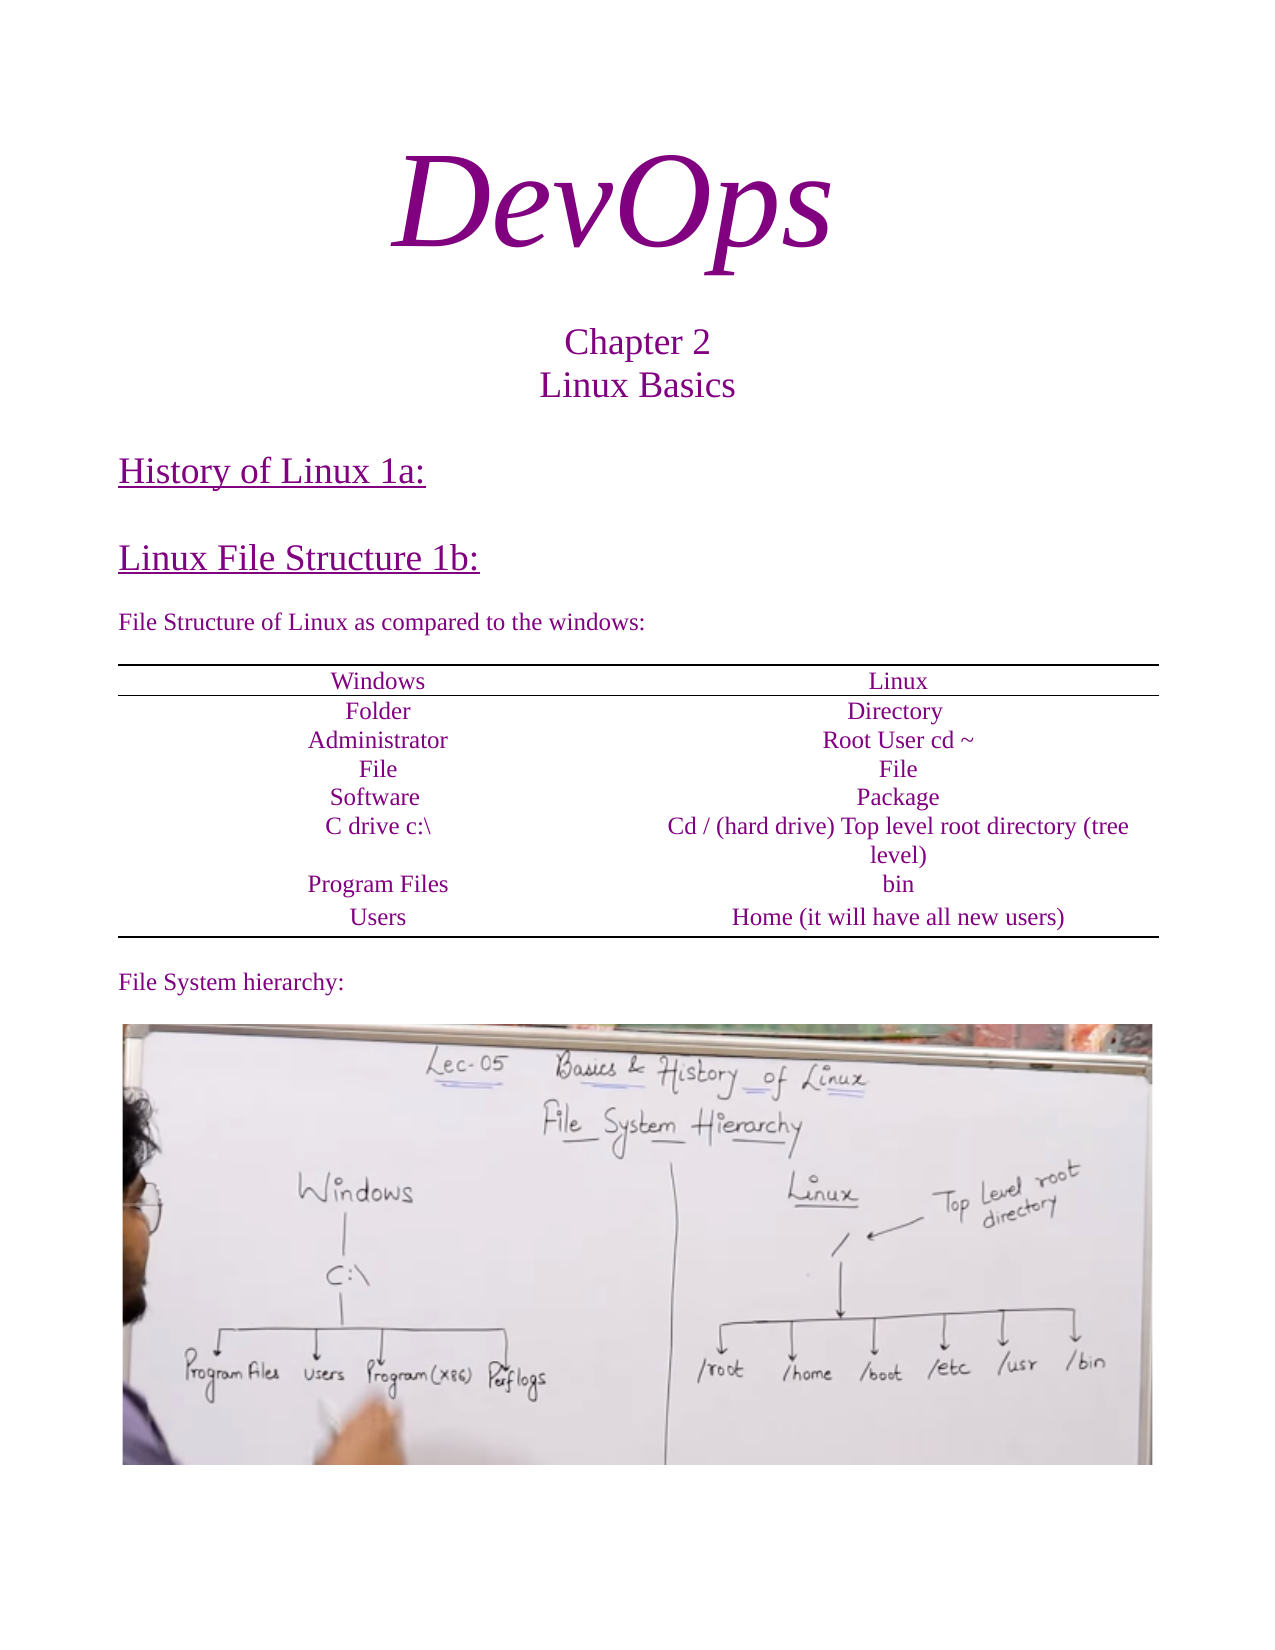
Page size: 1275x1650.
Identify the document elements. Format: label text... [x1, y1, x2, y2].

table_cell C drive c:\ [118, 811, 637, 869]
table_cell File [118, 754, 637, 782]
table_cell bin [638, 869, 1159, 902]
table_cell Software [118, 783, 637, 811]
table_header Windows [118, 666, 637, 695]
table_cell Administrator [118, 725, 637, 754]
text History of Linux 1a: [118, 449, 1157, 492]
table_cell Root User cd ~ [638, 725, 1159, 754]
table_cell File [638, 754, 1159, 782]
text File System hierarchy: [118, 967, 1157, 995]
table_header Linux [638, 666, 1159, 695]
text DevOps [118, 118, 1157, 276]
table_cell Users [118, 903, 637, 936]
picture [122, 1024, 1153, 1465]
text Linux Basics [118, 362, 1157, 406]
text Chapter 2 [118, 319, 1157, 362]
table_cell Package [638, 783, 1159, 811]
text Linux File Structure 1b: [118, 535, 1157, 578]
text File Structure of Linux as compared to the windows: [118, 607, 1157, 636]
table_cell Home (it will have all new users) [638, 903, 1159, 936]
table_cell Cd / (hard drive) Top level root directory (tree level) [638, 811, 1159, 869]
table_cell Program Files [118, 869, 637, 902]
table_cell Folder [118, 696, 637, 725]
table_cell Directory [638, 696, 1159, 725]
